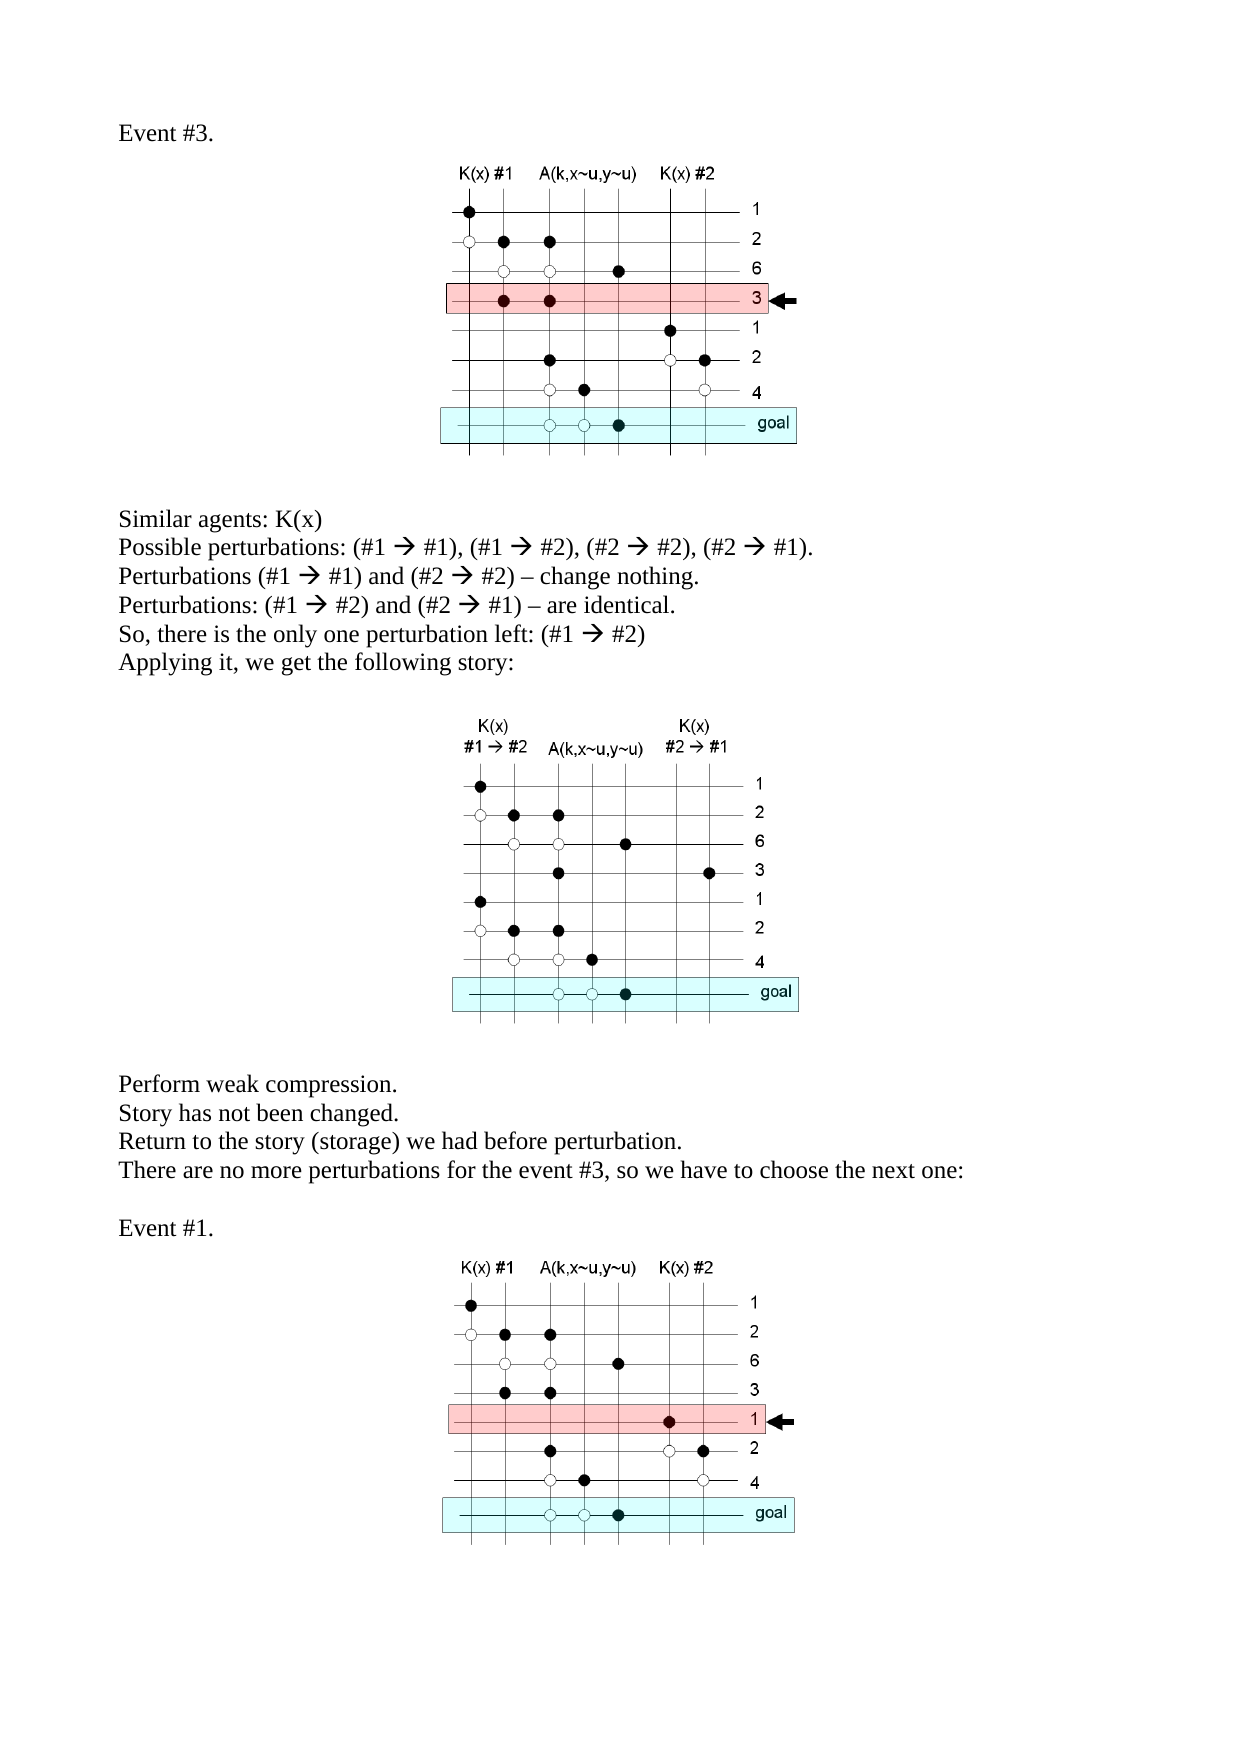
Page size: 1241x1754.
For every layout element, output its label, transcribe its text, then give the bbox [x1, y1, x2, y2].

text Return to the story (storage) we had before perturbation. [118, 1126, 1122, 1155]
text Perform weak compression. [118, 1069, 1122, 1098]
text Perturbations (#1  #1) and (#2  #2) – change nothing. [118, 561, 1122, 590]
text Applying it, we get the following story: [118, 647, 1122, 676]
text There are no more perturbations for the event #3, so we have to choose the next one: [118, 1155, 1122, 1184]
text Event #3. [118, 118, 1122, 147]
text Story has not been changed. [118, 1098, 1122, 1126]
picture [431, 1250, 809, 1555]
text So, there is the only one perturbation left: (#1  #2) [118, 619, 1122, 647]
picture [431, 156, 809, 466]
text Event #1. [118, 1213, 1122, 1241]
picture [432, 714, 809, 1032]
text Possible perturbations: (#1  #1), (#1  #2), (#2  #2), (#2  #1). [118, 532, 1122, 561]
text Perturbations: (#1  #2) and (#2  #1) – are identical. [118, 590, 1122, 619]
text Similar agents: K(x) [118, 504, 1122, 532]
